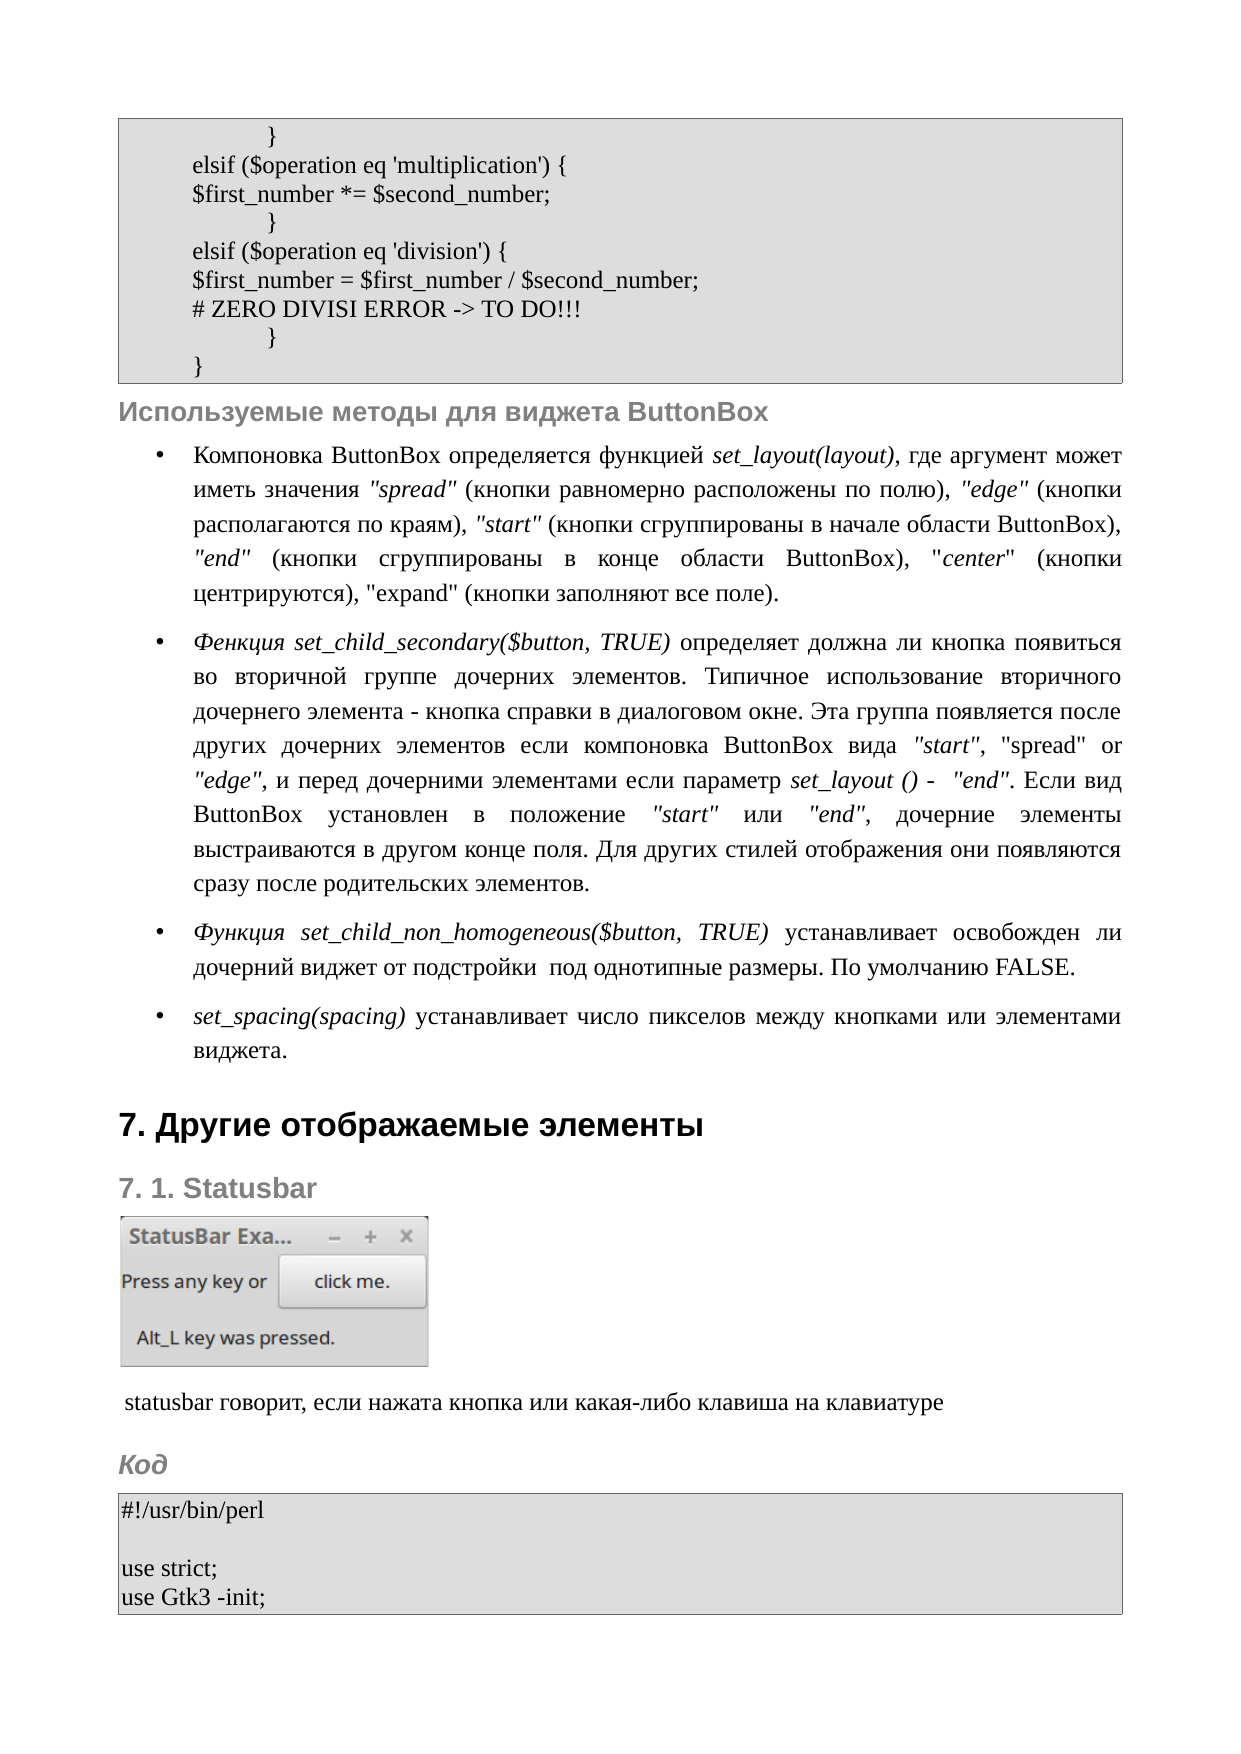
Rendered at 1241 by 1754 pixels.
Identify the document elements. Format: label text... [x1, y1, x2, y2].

list Фенкция set_child_secondary($button, TRUE) определяет должна ли кнопка появиться во вторичной группе дочерних элементов. Типичное использование вторичного дочернего элемента - кнопка справки в диалоговом окне. Эта группа появляется после других дочерних элементов если компоновка ButtonBox вида "start", "spread" or "edge", и перед дочерними элементами если параметр set_layout () - "end". Если вид ButtonBox установлен в положение "start" или "end", дочерние элементы выстраиваются в другом конце поля. Для других стилей отображения они появляются сразу после родительских элементов. [156, 627, 1122, 897]
text } [119, 119, 1122, 147]
text $first_number *= $second_number; [119, 176, 1122, 204]
subtitle 7. 1. Statusbar [118, 1171, 1122, 1204]
text use strict; [119, 1550, 1122, 1579]
text elsif ($operation eq 'division') { [119, 233, 1122, 262]
subtitle 7. Другие отображаемые элементы [118, 1105, 1122, 1144]
list set_spacing(spacing) устанавливает число пикселов между кнопками или элементами виджета. [156, 1001, 1122, 1064]
list Функция set_child_non_homogeneous($button, TRUE) устанавливает освобожден ли дочерний виджет от подстройки под однотипные размеры. По умолчанию FALSE. [156, 917, 1122, 980]
text } [119, 348, 1122, 383]
text #!/usr/bin/perl [119, 1494, 1122, 1521]
text } [119, 319, 1122, 348]
text $first_number = $first_number / $second_number; [119, 262, 1122, 291]
subtitle Используемые методы для виджета ButtonBox [118, 395, 1122, 427]
text elsif ($operation eq 'multiplication') { [119, 147, 1122, 176]
text statusbar говорит, если нажата кнопка или какая-либо клавиша на клавиатуре [118, 1387, 1122, 1415]
text # ZERO DIVISI ERROR -> TO DO!!! [119, 291, 1122, 319]
picture [120, 1216, 429, 1367]
text } [119, 204, 1122, 233]
subtitle Код [118, 1448, 1122, 1480]
list Компоновка ButtonBox определяется функцией set_layout(layout), где аргумент может иметь значения "spread" (кнопки равномерно расположены по полю), "edge" (кнопки располагаются по краям), "start" (кнопки сгруппированы в начале области ButtonBox), "end" (кнопки сгруппированы в конце области ButtonBox), "center" (кнопки центрируются), "expand" (кнопки заполняют все поле). [156, 440, 1122, 606]
text use Gtk3 -init; [119, 1579, 1122, 1614]
